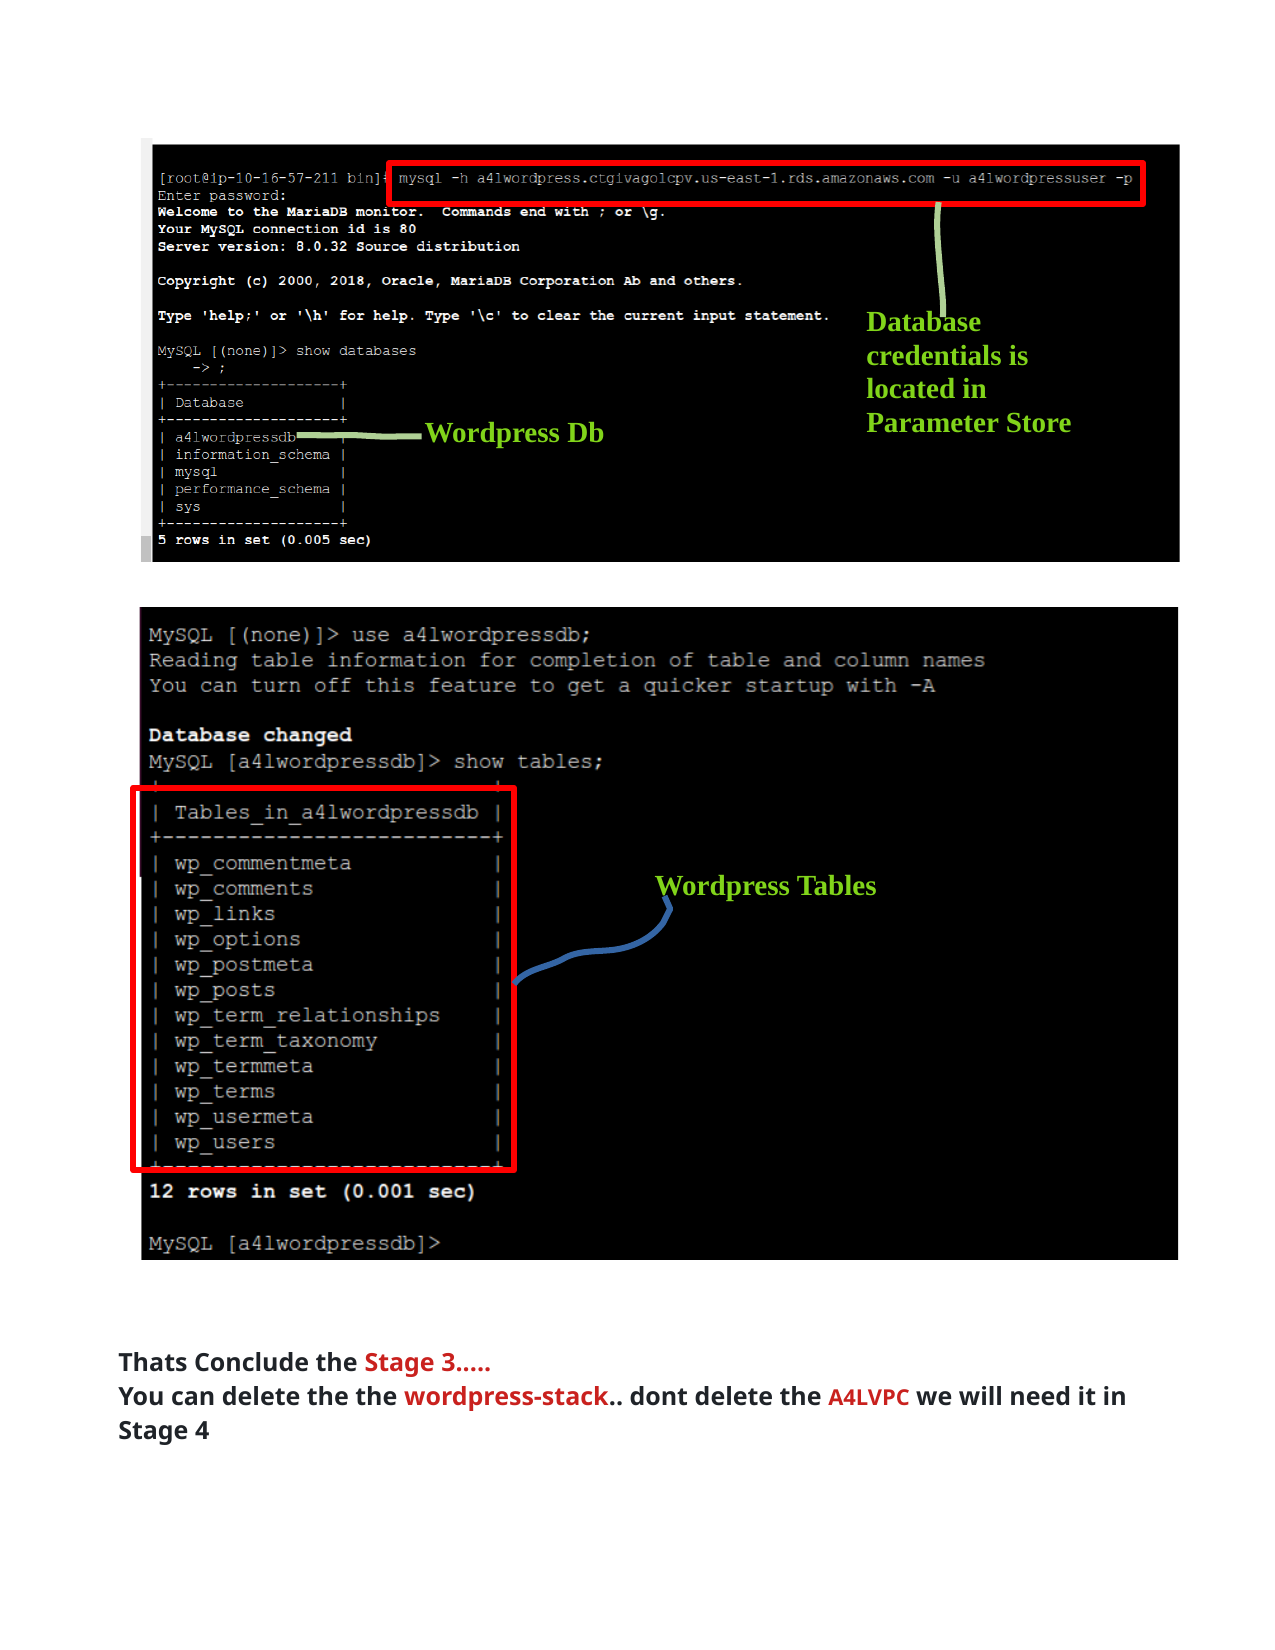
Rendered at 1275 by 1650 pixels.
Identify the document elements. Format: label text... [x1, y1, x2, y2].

picture [139, 791, 511, 1167]
text You can delete the the wordpress-stack.. dont delete the A4LVPC we will need it in Stage 4 [118, 1379, 1157, 1447]
text Thats Conclude the Stage 3..... [118, 1345, 1157, 1379]
picture [140, 138, 1180, 562]
picture [139, 607, 1179, 1260]
